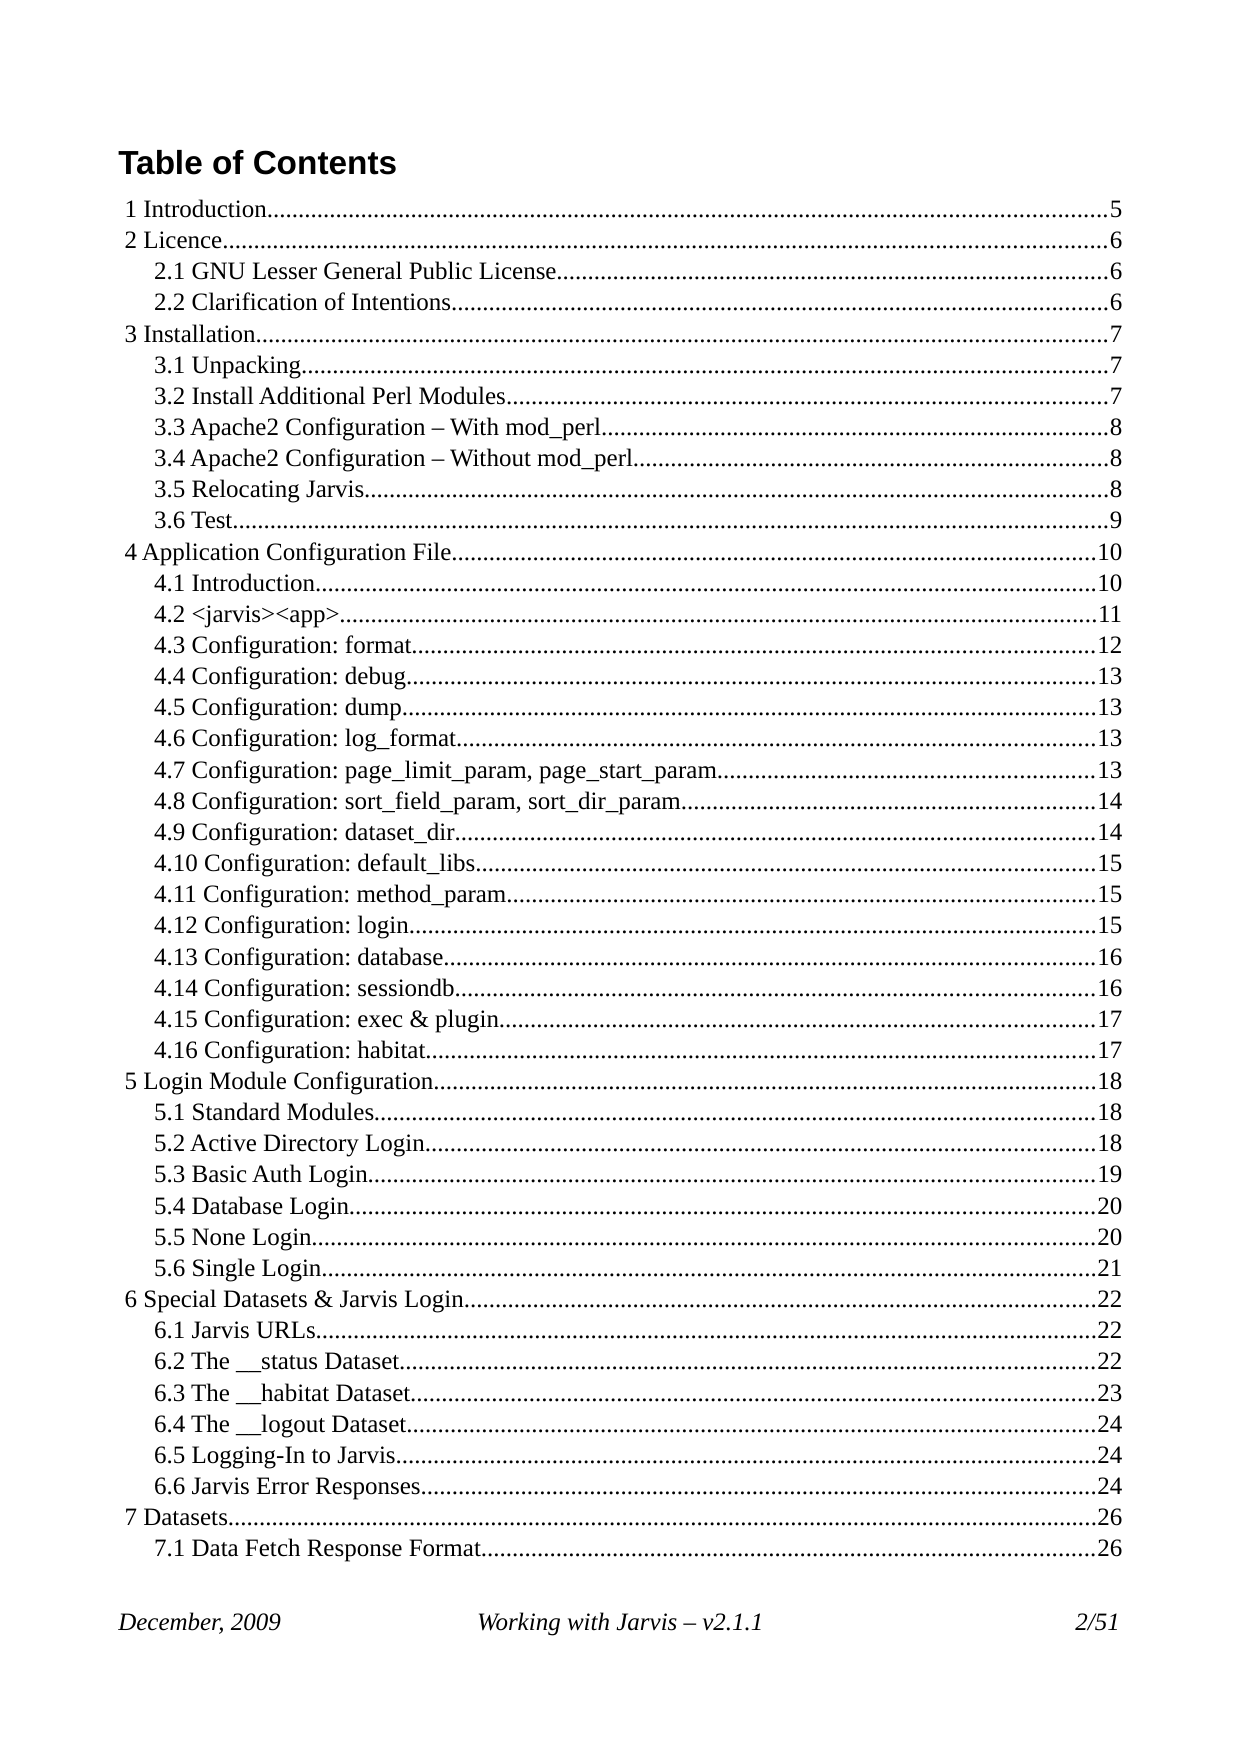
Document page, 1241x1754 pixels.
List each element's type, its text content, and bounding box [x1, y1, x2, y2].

text 4.12 Configuration: login 15 [148, 910, 1122, 939]
text 4.14 Configuration: sessiondb 16 [148, 973, 1122, 1001]
text 3 Installation 7 [118, 319, 1122, 347]
text 4.11 Configuration: method_param 15 [148, 879, 1122, 908]
subtitle Table of Contents [118, 143, 1122, 182]
text 6.3 The __habitat Dataset 23 [148, 1378, 1122, 1406]
text 2.1 GNU Lesser General Public License 6 [148, 256, 1122, 285]
text 6.2 The __status Dataset 22 [148, 1346, 1122, 1375]
text 2 Licence 6 [118, 225, 1122, 254]
text 4.10 Configuration: default_libs 15 [148, 848, 1122, 877]
text 5.3 Basic Auth Login 19 [148, 1159, 1122, 1188]
text 5.6 Single Login 21 [148, 1253, 1122, 1282]
text 5.4 Database Login 20 [148, 1191, 1122, 1219]
text 4.16 Configuration: habitat 17 [148, 1035, 1122, 1064]
text 4.1 Introduction 10 [148, 568, 1122, 597]
text 5 Login Module Configuration 18 [118, 1066, 1122, 1095]
text 4.5 Configuration: dump 13 [148, 692, 1122, 721]
text 3.6 Test 9 [148, 506, 1122, 534]
text 3.3 Apache2 Configuration – With mod_perl 8 [148, 412, 1122, 441]
text 3.1 Unpacking 7 [148, 350, 1122, 378]
text 5.5 None Login 20 [148, 1222, 1122, 1251]
text 2.2 Clarification of Intentions 6 [148, 287, 1122, 316]
text 7 Datasets 26 [118, 1502, 1122, 1531]
text 3.2 Install Additional Perl Modules 7 [148, 381, 1122, 410]
text 7.1 Data Fetch Response Format 26 [148, 1533, 1122, 1562]
text 4.8 Configuration: sort_field_param, sort_dir_param 14 [148, 786, 1122, 814]
text 4.6 Configuration: log_format 13 [148, 723, 1122, 752]
text 4 Application Configuration File 10 [118, 537, 1122, 565]
text 5.1 Standard Modules 18 [148, 1097, 1122, 1126]
text 3.5 Relocating Jarvis 8 [148, 474, 1122, 503]
text 4.4 Configuration: debug 13 [148, 661, 1122, 690]
text 4.2 <jarvis><app> 11 [148, 599, 1122, 628]
text 5.2 Active Directory Login 18 [148, 1128, 1122, 1157]
text 6.1 Jarvis URLs 22 [148, 1315, 1122, 1344]
text 6.4 The __logout Dataset 24 [148, 1409, 1122, 1437]
text 6.5 Logging-In to Jarvis 24 [148, 1440, 1122, 1469]
text 6.6 Jarvis Error Responses 24 [148, 1471, 1122, 1500]
text 4.13 Configuration: database 16 [148, 942, 1122, 970]
text 4.3 Configuration: format 12 [148, 630, 1122, 659]
text 3.4 Apache2 Configuration – Without mod_perl 8 [148, 443, 1122, 472]
text 6 Special Datasets & Jarvis Login 22 [118, 1284, 1122, 1313]
text 4.7 Configuration: page_limit_param, page_start_param 13 [148, 755, 1122, 783]
text 4.9 Configuration: dataset_dir 14 [148, 817, 1122, 846]
text 1 Introduction 5 [118, 194, 1122, 223]
text 4.15 Configuration: exec & plugin 17 [148, 1004, 1122, 1033]
